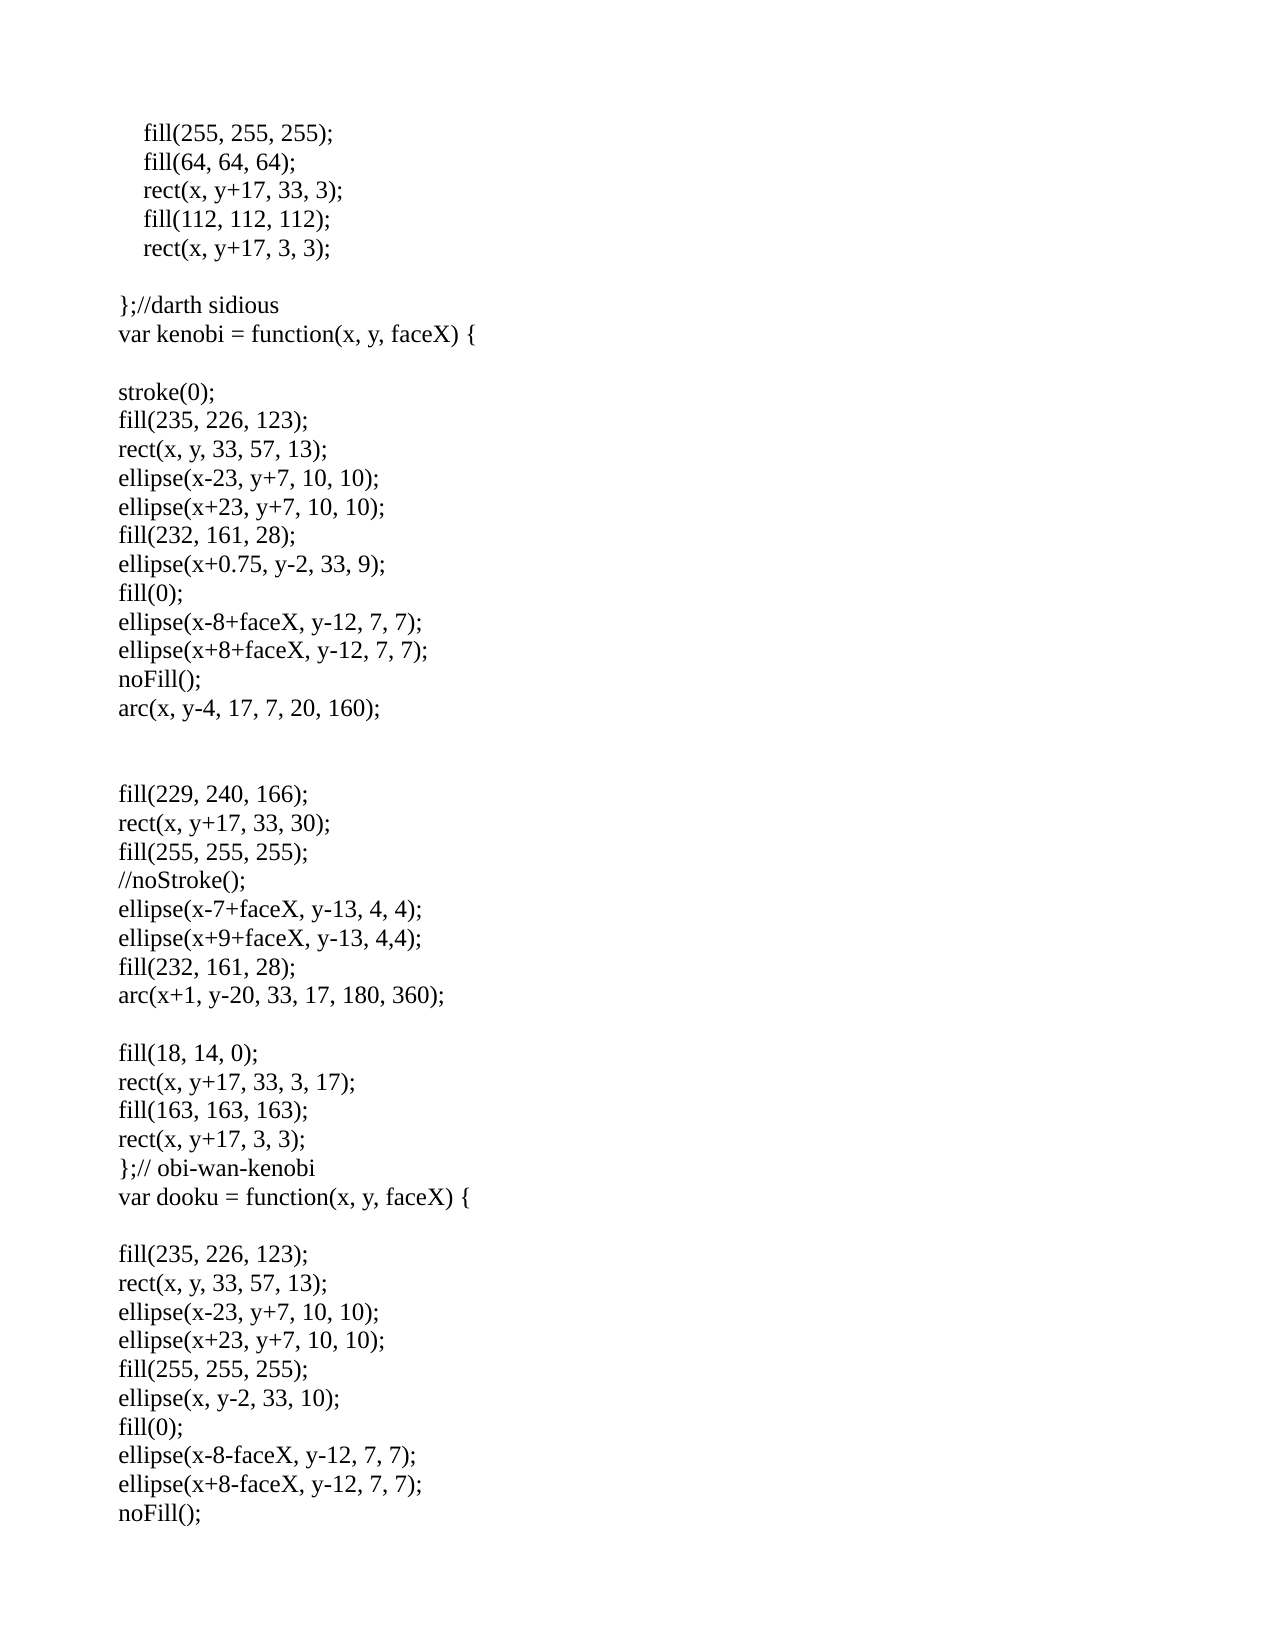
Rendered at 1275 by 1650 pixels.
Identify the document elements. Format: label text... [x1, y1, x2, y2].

text fill(255, 255, 255); fill(64, 64, 64); rect(x, y+17, 33, 3); fill(112, 112, 112); rect(x, y+17, 3, 3); };//darth sidious var kenobi = function(x, y, faceX) { stroke(0); fill(235, 226, 123); rect(x, y, 33, 57, 13); ellipse(x-23, y+7, 10, 10); ellipse(x+23, y+7, 10, 10); fill(232, 161, 28); ellipse(x+0.75, y-2, 33, 9); fill(0); ellipse(x-8+faceX, y-12, 7, 7); ellipse(x+8+faceX, y-12, 7, 7); noFill(); arc(x, y-4, 17, 7, 20, 160); fill(229, 240, 166); rect(x, y+17, 33, 30); fill(255, 255, 255); //noStroke(); ellipse(x-7+faceX, y-13, 4, 4); ellipse(x+9+faceX, y-13, 4,4); fill(232, 161, 28); arc(x+1, y-20, 33, 17, 180, 360); fill(18, 14, 0); rect(x, y+17, 33, 3, 17); fill(163, 163, 163); rect(x, y+17, 3, 3); };// obi-wan-kenobi var dooku = function(x, y, faceX) { fill(235, 226, 123); rect(x, y, 33, 57, 13); ellipse(x-23, y+7, 10, 10); ellipse(x+23, y+7, 10, 10); fill(255, 255, 255); ellipse(x, y-2, 33, 10); fill(0); ellipse(x-8-faceX, y-12, 7, 7); ellipse(x+8-faceX, y-12, 7, 7); noFill(); [118, 118, 1157, 1527]
